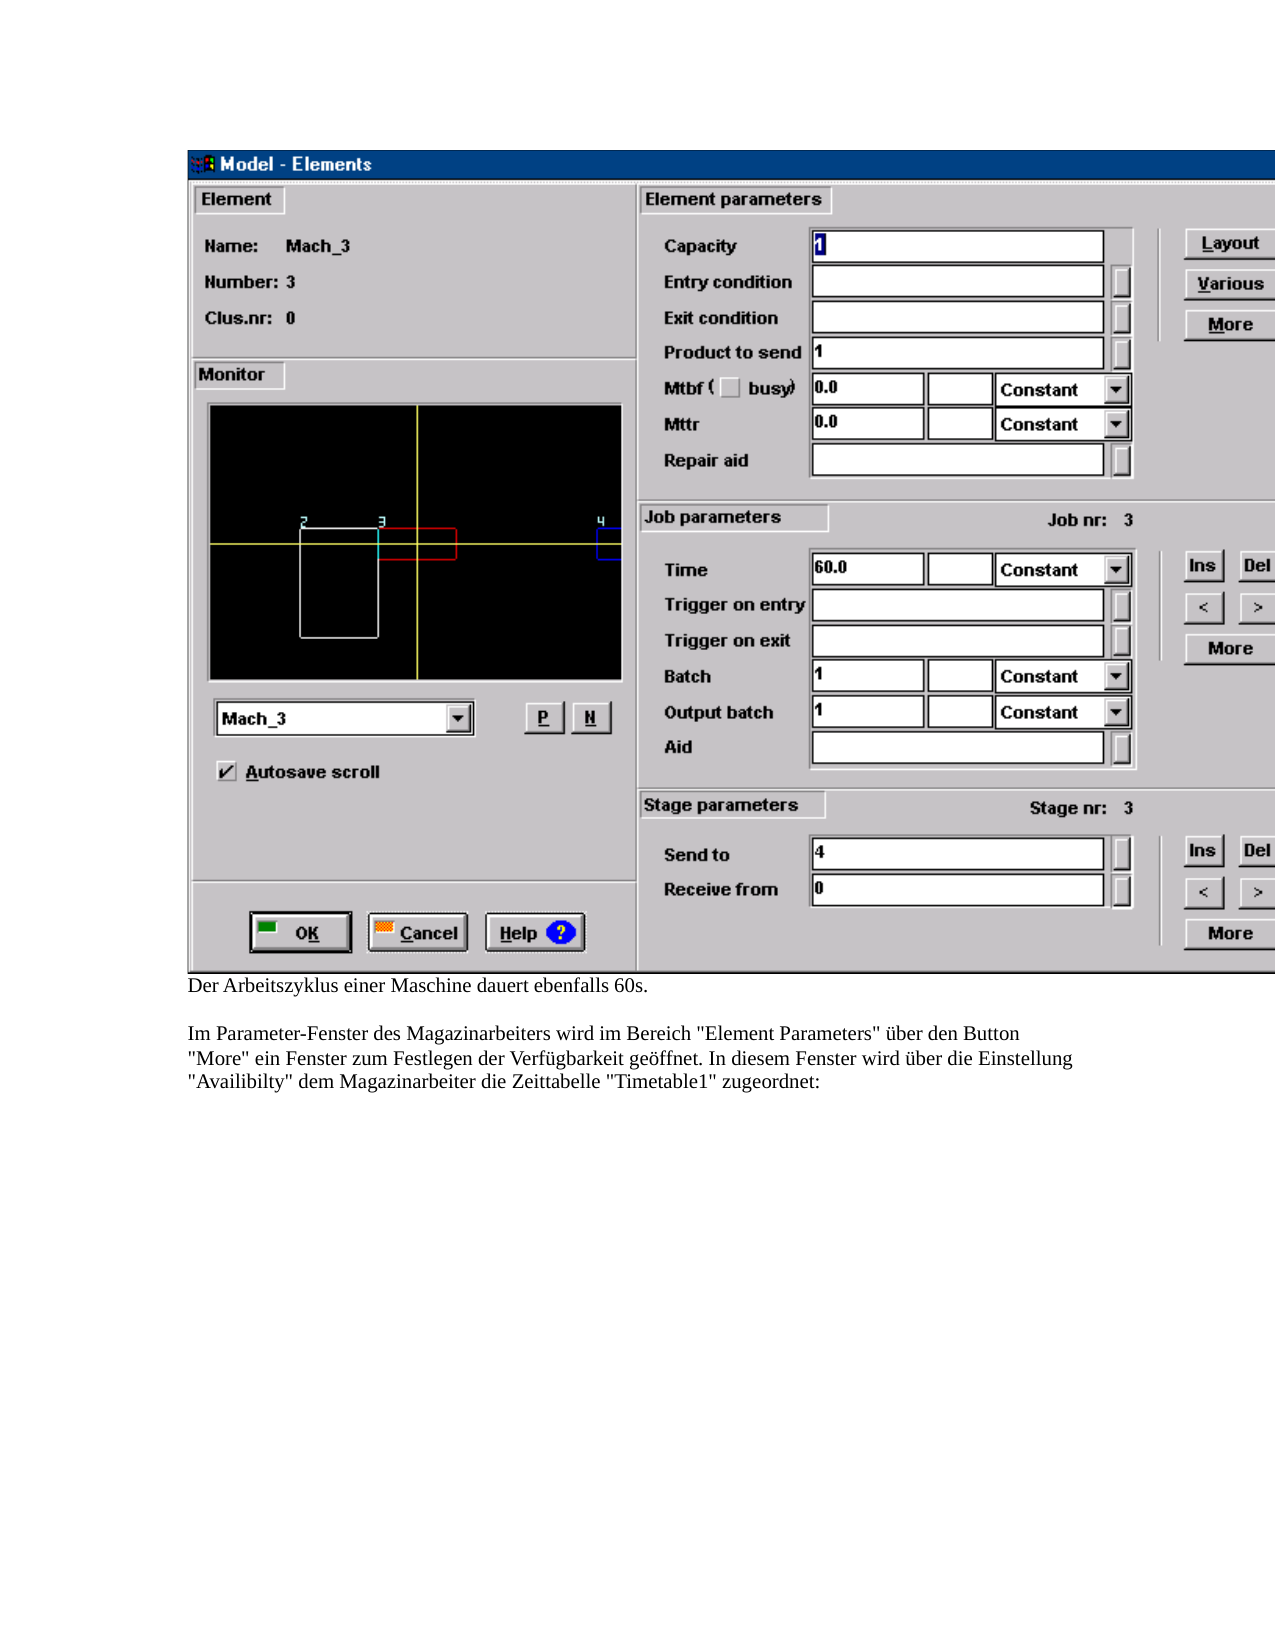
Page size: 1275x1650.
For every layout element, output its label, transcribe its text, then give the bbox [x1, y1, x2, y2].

text Der Arbeitszyklus einer Maschine dauert ebenfalls 60s. [187, 974, 1087, 997]
text Im Parameter-Fenster des Magazinarbeiters wird im Bereich "Element Parameters" über den Button "More" ein Fenster zum Festlegen der Verfügbarkeit geöffnet. In diesem Fenster wird über die Einstellung "Availibilty" dem Magazinarbeiter die Zeittabelle "Timetable1" zugeordnet: [187, 1021, 1087, 1093]
